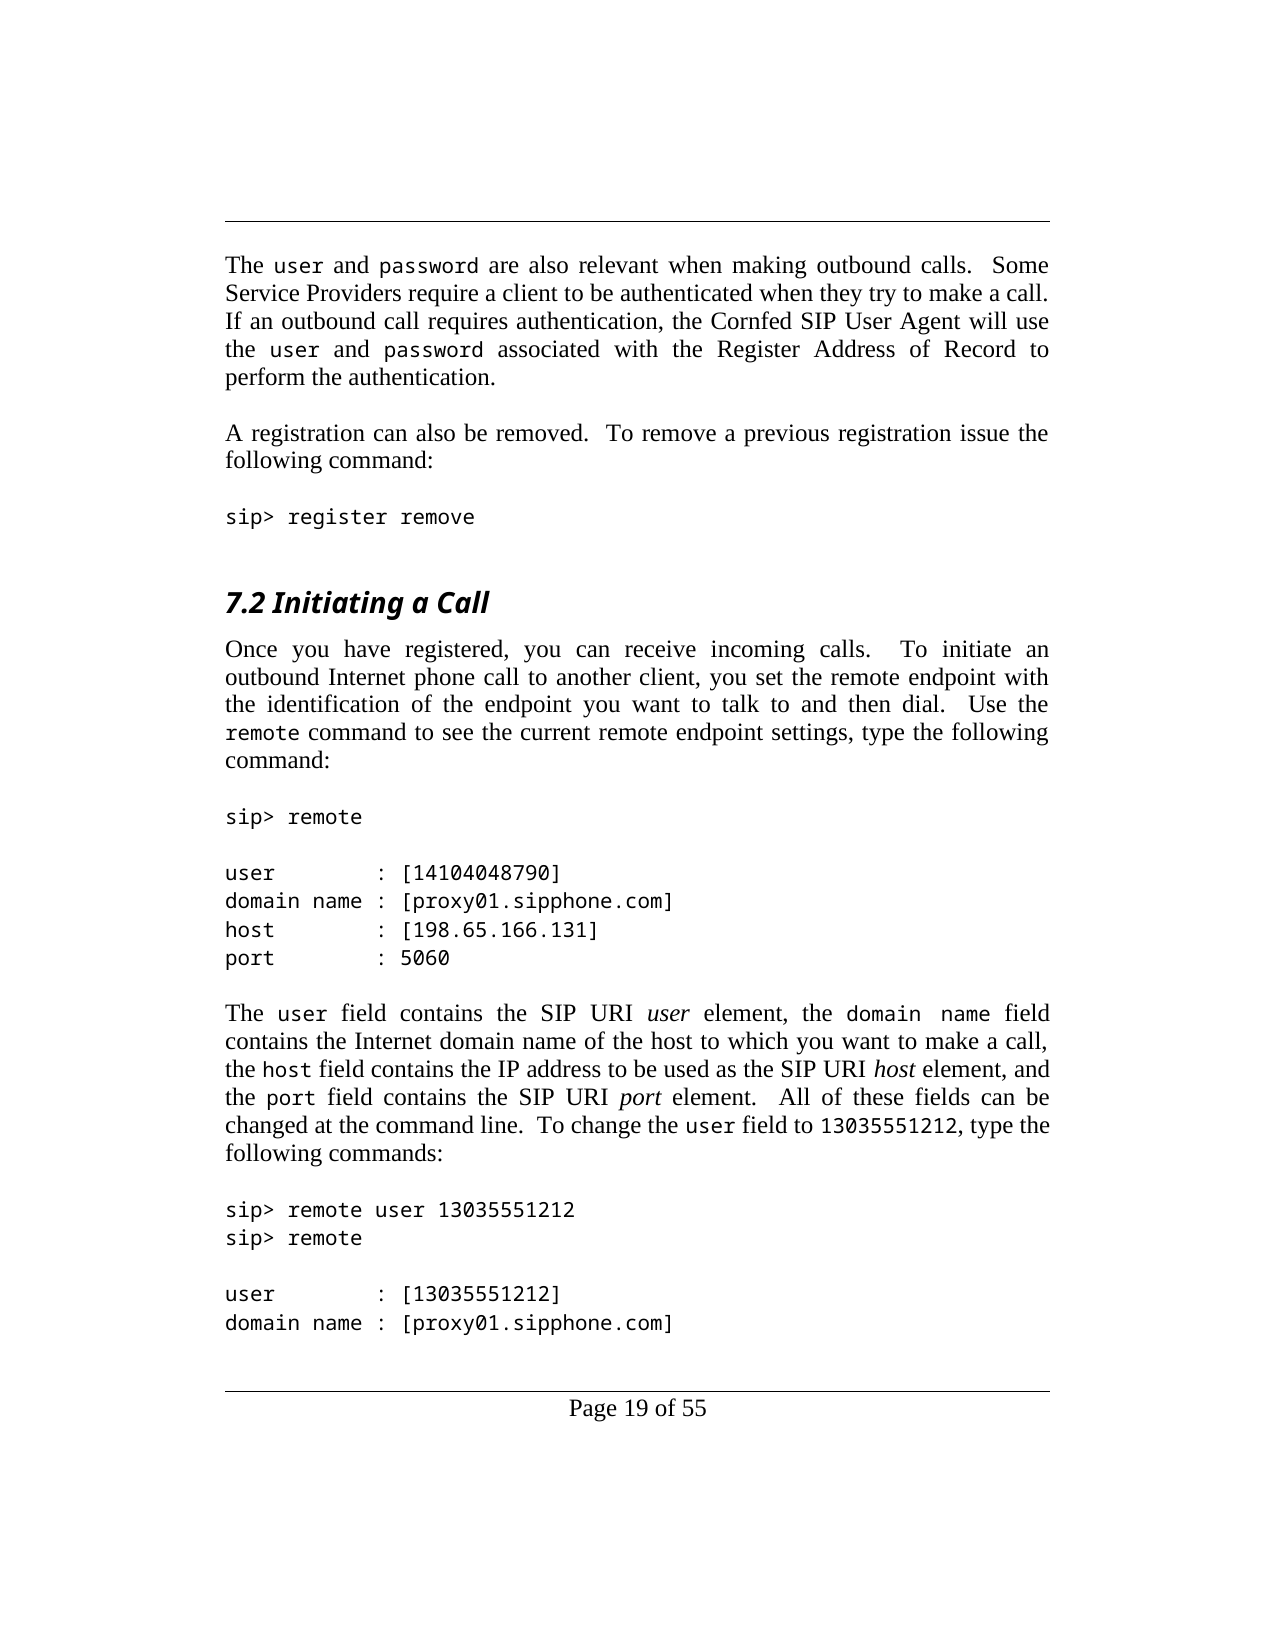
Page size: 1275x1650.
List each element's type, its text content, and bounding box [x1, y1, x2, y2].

text port : 5060 [225, 943, 1050, 971]
text A registration can also be removed. To remove a previous registration issue the following command: [225, 419, 1050, 474]
text domain name : [proxy01.sipphone.com] [225, 886, 1050, 915]
text host : [198.65.166.131] [225, 915, 1050, 943]
text The user and password are also relevant when making outbound calls. Some Service Providers require a client to be authenticated when they try to make a call. If an outbound call requires authentication, the Cornfed SIP User Agent will use the user and password associated with the Register Address of Record to perform the authentication. [225, 251, 1050, 391]
text user : [14104048790] [225, 858, 1050, 886]
text domain name : [proxy01.sipphone.com] [225, 1308, 1050, 1336]
text sip> remote [225, 802, 1050, 830]
text user : [13035551212] [225, 1279, 1050, 1308]
text sip> remote user 13035551212 [225, 1195, 1050, 1223]
text The user field contains the SIP URI user element, the domain name field contains the Internet domain name of the host to which you want to make a call, the host field contains the IP address to be used as the SIP URI host element, and the port field contains the SIP URI port element. All of these fields can be changed at the command line. To change the user field to 13035551212, type the following commands: [225, 999, 1050, 1167]
text sip> register remove [225, 502, 1050, 530]
text sip> remote [225, 1223, 1050, 1251]
text Once you have registered, you can receive incoming calls. To initiate an outbound Internet phone call to another client, you set the remote endpoint with the identification of the endpoint you want to talk to and then dial. Use the remote command to see the current remote endpoint settings, type the following command: [225, 635, 1050, 774]
subtitle Initiating a Call [225, 583, 1050, 622]
